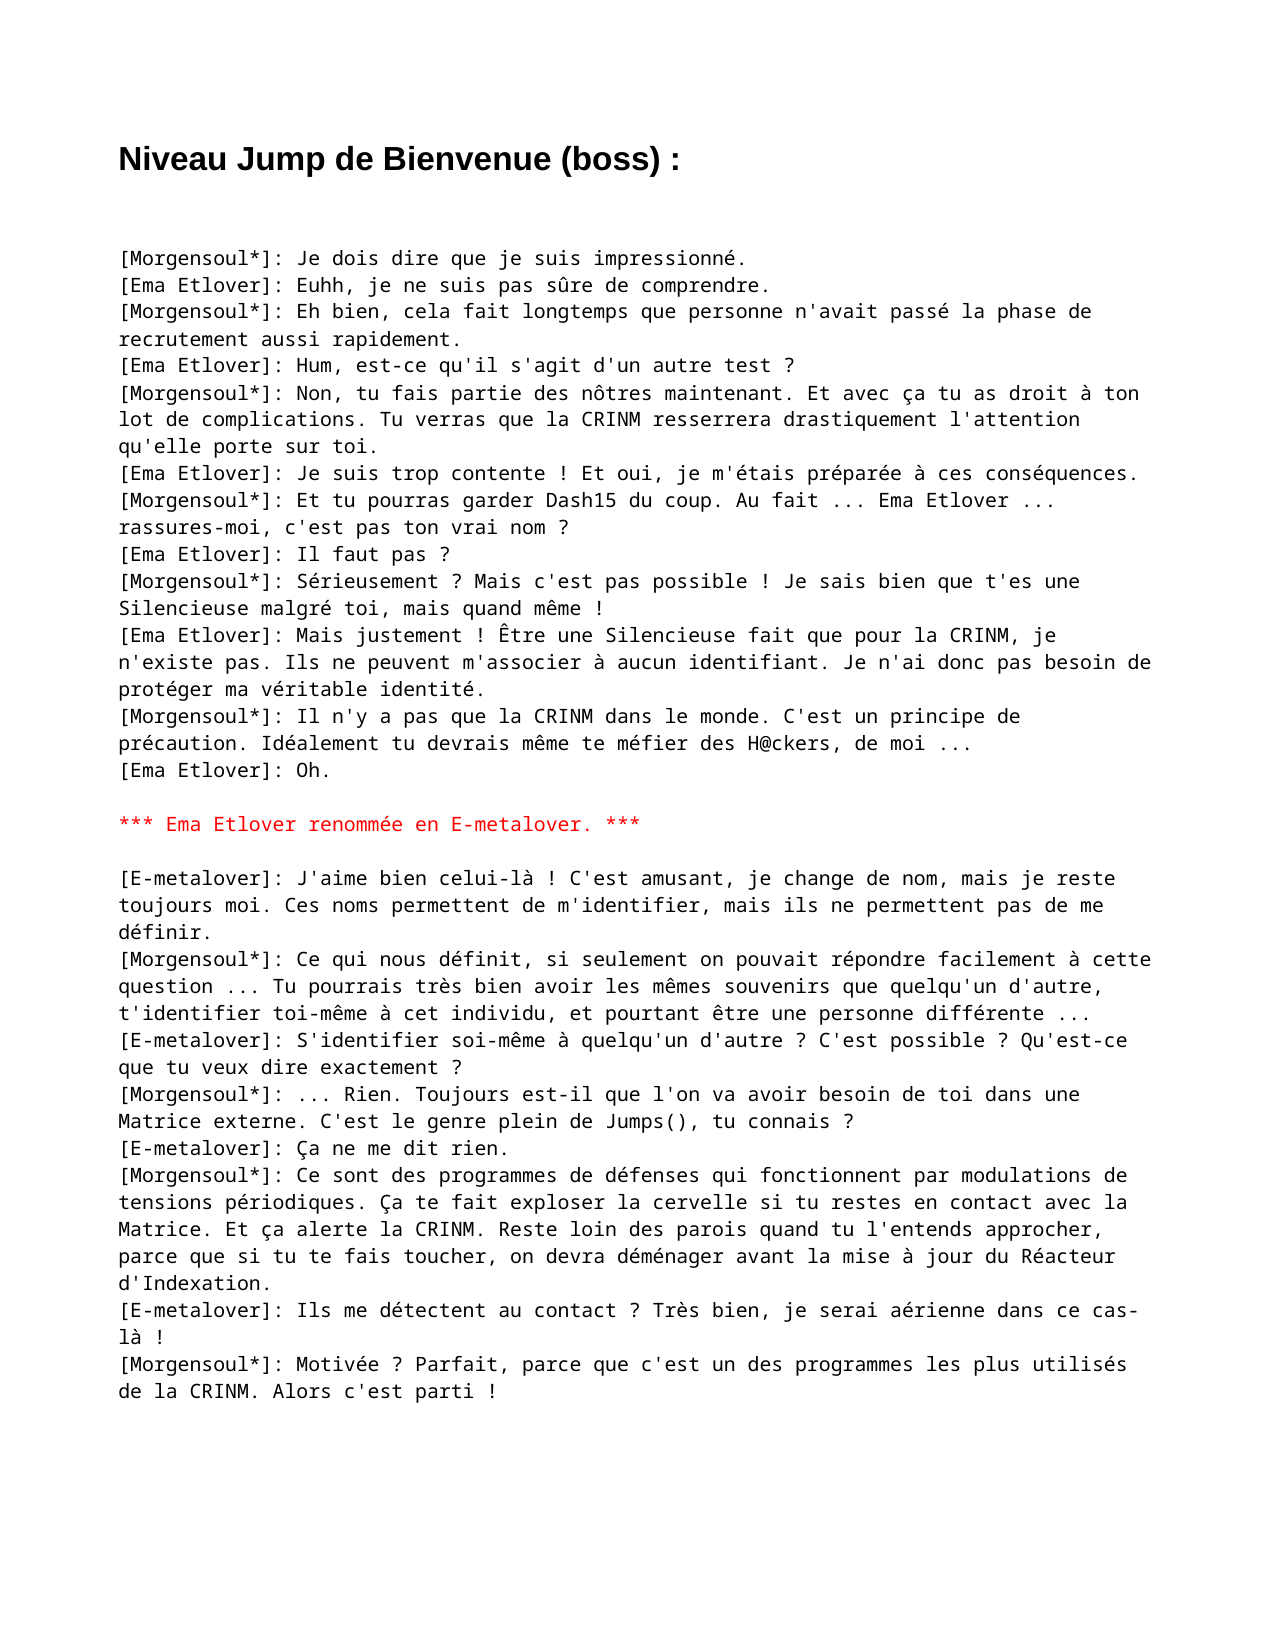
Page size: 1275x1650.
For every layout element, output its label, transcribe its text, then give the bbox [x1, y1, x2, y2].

text [Ema Etlover]: Oh. [118, 756, 1157, 783]
text [Morgensoul*]: Ce qui nous définit, si seulement on pouvait répondre facilement à cette question ... Tu pourrais très bien avoir les mêmes souvenirs que quelqu'un d'autre, t'identifier toi-même à cet individu, et pourtant être une personne différente ... [118, 945, 1157, 1026]
text *** Ema Etlover renommée en E-metalover. *** [118, 810, 1157, 837]
text [Morgensoul*]: Non, tu fais partie des nôtres maintenant. Et avec ça tu as droit à ton lot de complications. Tu verras que la CRINM resserrera drastiquement l'attention qu'elle porte sur toi. [118, 379, 1157, 460]
text [Morgensoul*]: ... Rien. Toujours est-il que l'on va avoir besoin de toi dans une Matrice externe. C'est le genre plein de Jumps(), tu connais ? [118, 1080, 1157, 1134]
text [Ema Etlover]: Euhh, je ne suis pas sûre de comprendre. [118, 271, 1157, 298]
text [Morgensoul*]: Et tu pourras garder Dash15 du coup. Au fait ... Ema Etlover ... rassures-moi, c'est pas ton vrai nom ? [118, 487, 1157, 541]
text [Morgensoul*]: Ce sont des programmes de défenses qui fonctionnent par modulations de tensions périodiques. Ça te fait exploser la cervelle si tu restes en contact avec la Matrice. Et ça alerte la CRINM. Reste loin des parois quand tu l'entends approcher, parce que si tu te fais toucher, on devra déménager avant la mise à jour du Réacteur d'Indexation. [118, 1161, 1157, 1296]
text [Ema Etlover]: Mais justement ! Être une Silencieuse fait que pour la CRINM, je n'existe pas. Ils ne peuvent m'associer à aucun identifiant. Je n'ai donc pas besoin de protéger ma véritable identité. [118, 622, 1157, 702]
text [Morgensoul*]: Eh bien, cela fait longtemps que personne n'avait passé la phase de recrutement aussi rapidement. [118, 298, 1157, 352]
text [E-metalover]: J'aime bien celui-là ! C'est amusant, je change de nom, mais je reste toujours moi. Ces noms permettent de m'identifier, mais ils ne permettent pas de me définir. [118, 864, 1157, 945]
text [Ema Etlover]: Je suis trop contente ! Et oui, je m'étais préparée à ces conséquences. [118, 460, 1157, 487]
text [Morgensoul*]: Je dois dire que je suis impressionné. [118, 244, 1157, 271]
subtitle Niveau Jump de Bienvenue (boss) : [118, 139, 1157, 177]
text [Ema Etlover]: Hum, est-ce qu'il s'agit d'un autre test ? [118, 352, 1157, 379]
text [Morgensoul*]: Motivée ? Parfait, parce que c'est un des programmes les plus utilisés de la CRINM. Alors c'est parti ! [118, 1350, 1157, 1404]
text [Morgensoul*]: Il n'y a pas que la CRINM dans le monde. C'est un principe de précaution. Idéalement tu devrais même te méfier des H@ckers, de moi ... [118, 702, 1157, 756]
text [E-metalover]: S'identifier soi-même à quelqu'un d'autre ? C'est possible ? Qu'est-ce que tu veux dire exactement ? [118, 1026, 1157, 1080]
text [Morgensoul*]: Sérieusement ? Mais c'est pas possible ! Je sais bien que t'es une Silencieuse malgré toi, mais quand même ! [118, 568, 1157, 622]
text [E-metalover]: Ils me détectent au contact ? Très bien, je serai aérienne dans ce cas-là ! [118, 1296, 1157, 1350]
text [E-metalover]: Ça ne me dit rien. [118, 1134, 1157, 1161]
text [Ema Etlover]: Il faut pas ? [118, 541, 1157, 568]
